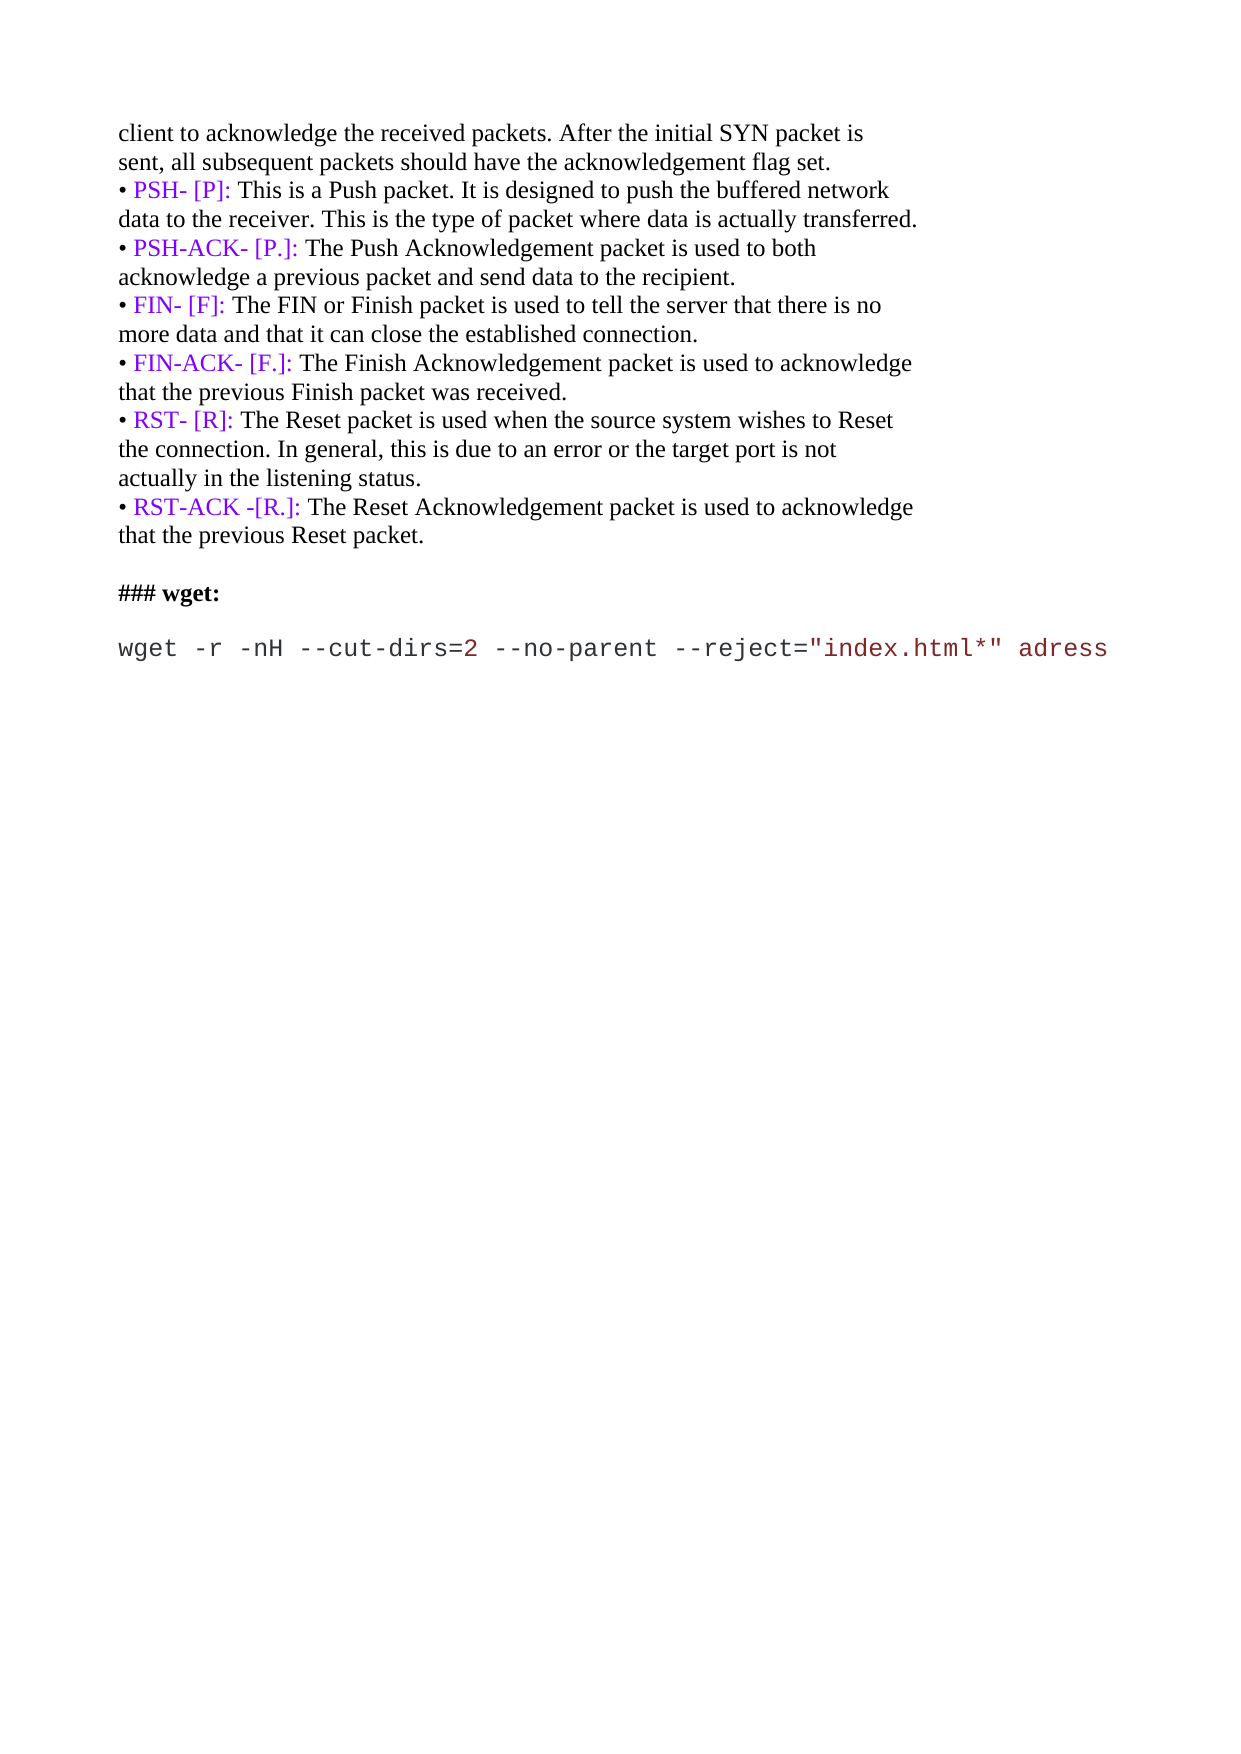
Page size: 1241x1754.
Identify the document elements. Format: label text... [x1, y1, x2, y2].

text data to the receiver. This is the type of packet where data is actually transferred. [118, 204, 1122, 233]
text acknowledge a previous packet and send data to the recipient. [118, 262, 1122, 291]
text • PSH- [P]: This is a Push packet. It is designed to push the buffered network [118, 176, 1122, 204]
text • PSH-ACK- [P.]: The Push Acknowledgement packet is used to both [118, 233, 1122, 262]
text • RST-ACK -[R.]: The Reset Acknowledgement packet is used to acknowledge [118, 492, 1122, 521]
text wget -r -nH --cut-dirs=2 --no-parent --reject="index.html*" adress [118, 636, 1122, 664]
text actually in the listening status. [118, 463, 1122, 492]
text that the previous Reset packet. [118, 521, 1122, 549]
text that the previous Finish packet was received. [118, 377, 1122, 406]
text sent, all subsequent packets should have the acknowledgement flag set. [118, 147, 1122, 176]
text • FIN-ACK- [F.]: The Finish Acknowledgement packet is used to acknowledge [118, 348, 1122, 377]
text • RST- [R]: The Reset packet is used when the source system wishes to Reset [118, 406, 1122, 434]
text more data and that it can close the established connection. [118, 319, 1122, 348]
text the connection. In general, this is due to an error or the target port is not [118, 434, 1122, 463]
text client to acknowledge the received packets. After the initial SYN packet is [118, 118, 1122, 147]
text • FIN- [F]: The FIN or Finish packet is used to tell the server that there is no [118, 291, 1122, 319]
text ### wget: [118, 578, 1122, 607]
